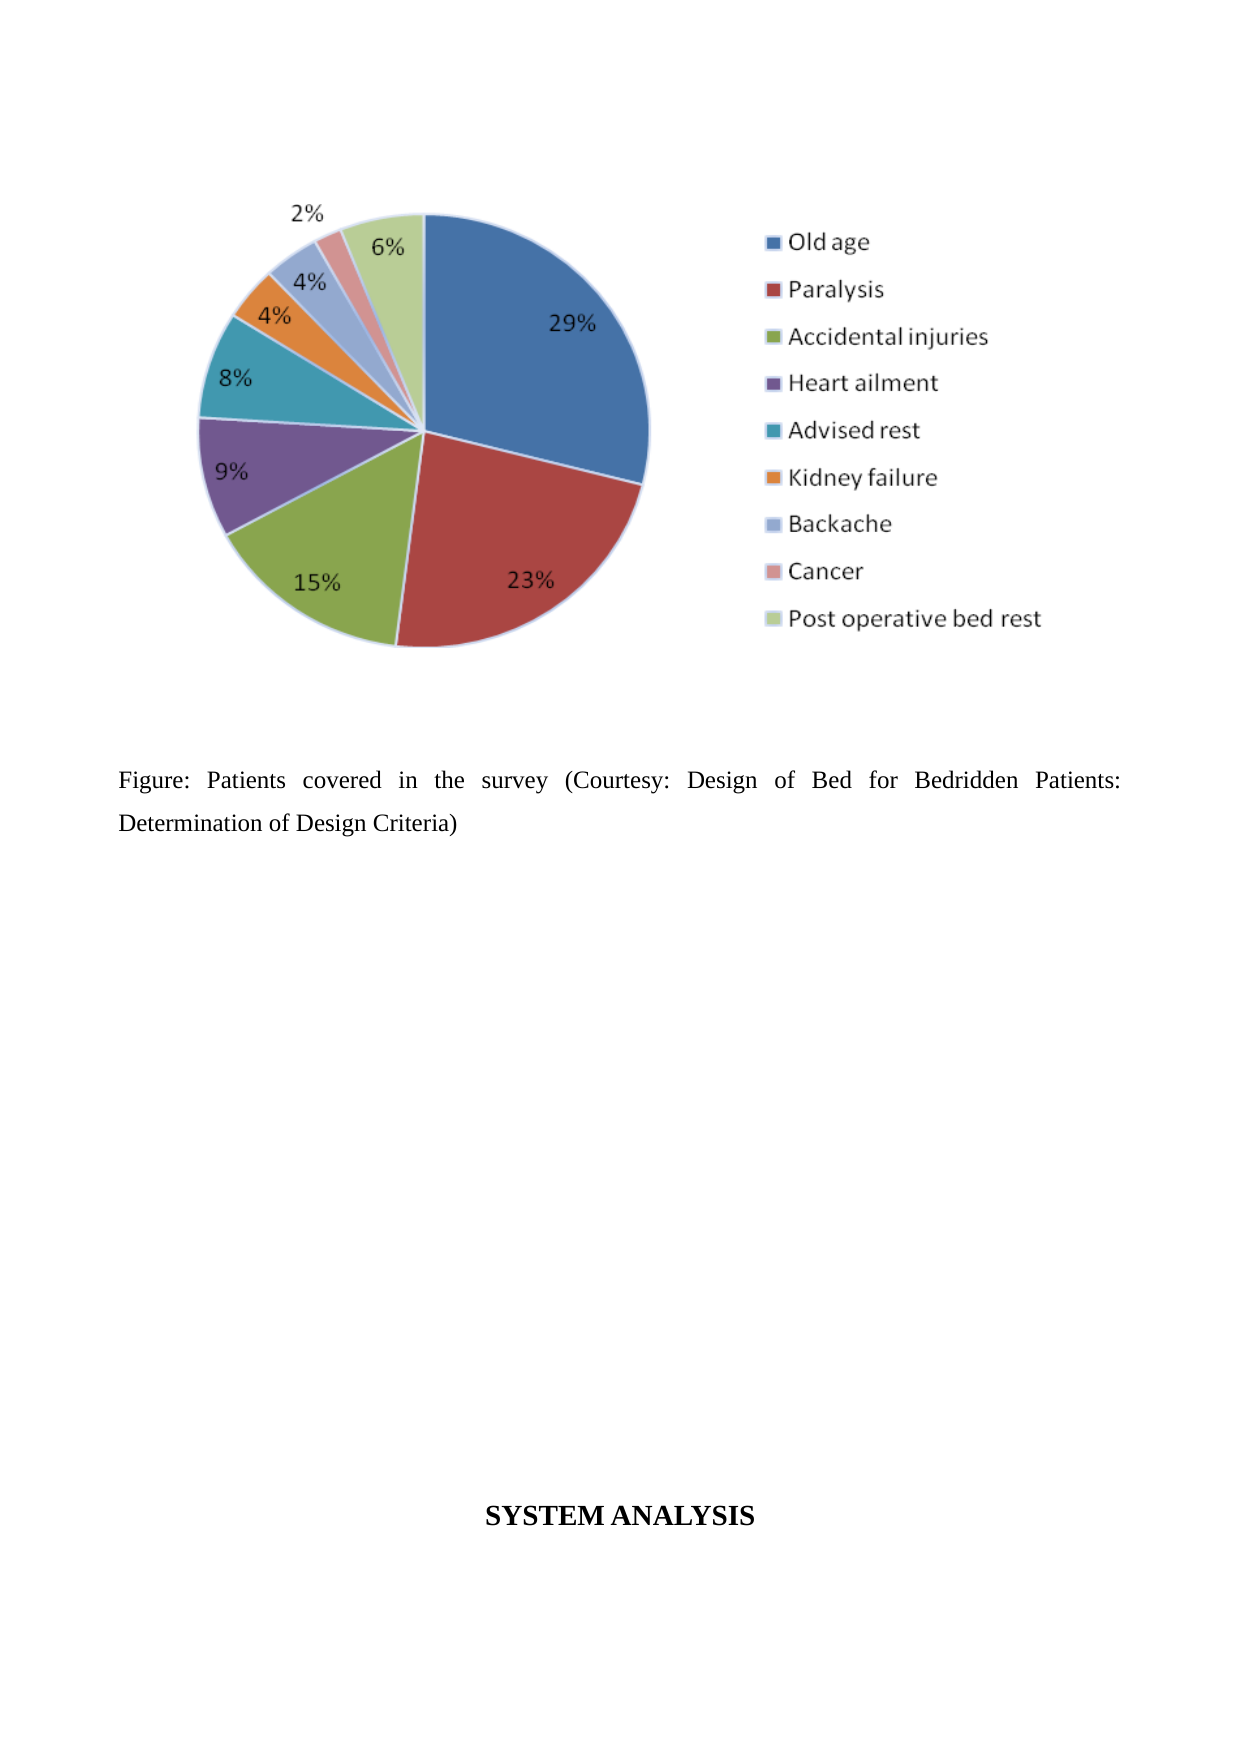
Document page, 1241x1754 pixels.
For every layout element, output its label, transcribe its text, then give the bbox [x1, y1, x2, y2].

picture [194, 204, 1046, 648]
text SYSTEM ANALYSIS [118, 1498, 1122, 1532]
text Figure: Patients covered in the survey (Courtesy: Design of Bed for Bedridden Patients: Determination of Design Criteria) [118, 765, 1122, 837]
